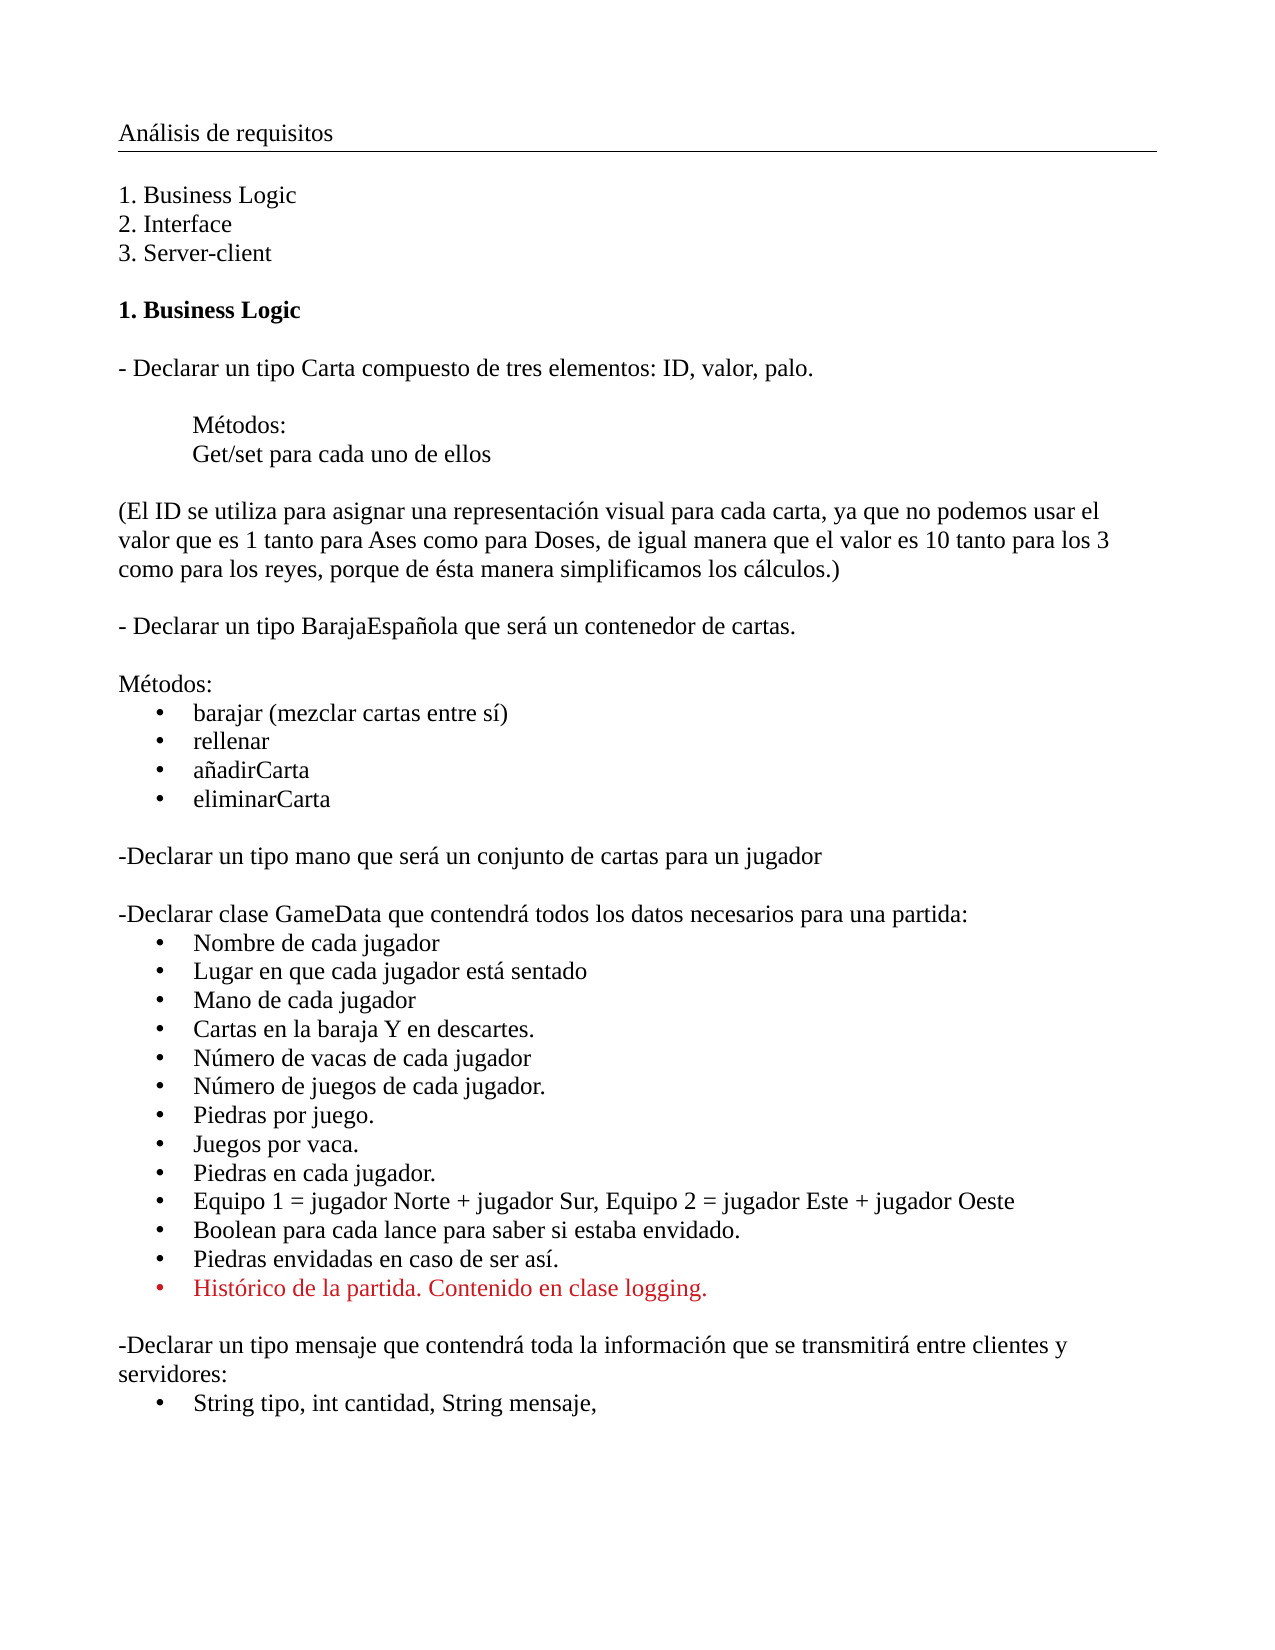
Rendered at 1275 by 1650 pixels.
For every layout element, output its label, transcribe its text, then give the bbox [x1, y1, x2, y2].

text 2. Interface [118, 209, 1157, 238]
list eliminarCarta [156, 784, 1157, 813]
text Análisis de requisitos [118, 118, 1157, 151]
text - Declarar un tipo BarajaEspañola que será un contenedor de cartas. [118, 611, 1157, 640]
list Boolean para cada lance para saber si estaba envidado. [156, 1215, 1157, 1244]
list Lugar en que cada jugador está sentado [156, 956, 1157, 985]
text 1. Business Logic [118, 180, 1157, 209]
list Número de vacas de cada jugador [156, 1043, 1157, 1071]
text -Declarar un tipo mensaje que contendrá toda la información que se transmitirá entre clientes y servidores: [118, 1330, 1157, 1388]
list Juegos por vaca. [156, 1129, 1157, 1158]
list Número de juegos de cada jugador. [156, 1071, 1157, 1100]
list Nombre de cada jugador [156, 928, 1157, 956]
list Cartas en la baraja Y en descartes. [156, 1014, 1157, 1043]
list Histórico de la partida. Contenido en clase logging. [156, 1273, 1157, 1301]
text Métodos: [118, 669, 1157, 698]
list rellenar [156, 726, 1157, 755]
list Piedras en cada jugador. [156, 1158, 1157, 1186]
list Equipo 1 = jugador Norte + jugador Sur, Equipo 2 = jugador Este + jugador Oeste [156, 1186, 1157, 1215]
list String tipo, int cantidad, String mensaje, [156, 1388, 1157, 1416]
text - Declarar un tipo Carta compuesto de tres elementos: ID, valor, palo. [118, 353, 1157, 381]
text Get/set para cada uno de ellos [118, 439, 1157, 468]
list Mano de cada jugador [156, 985, 1157, 1014]
text 3. Server-client [118, 238, 1157, 266]
text -Declarar un tipo mano que será un conjunto de cartas para un jugador [118, 841, 1157, 870]
text Métodos: [118, 410, 1157, 439]
text 1. Business Logic [118, 295, 1157, 324]
list Piedras por juego. [156, 1100, 1157, 1129]
list Piedras envidadas en caso de ser así. [156, 1244, 1157, 1273]
list barajar (mezclar cartas entre sí) [156, 698, 1157, 726]
list añadirCarta [156, 755, 1157, 784]
text (El ID se utiliza para asignar una representación visual para cada carta, ya que no podemos usar el valor que es 1 tanto para Ases como para Doses, de igual manera que el valor es 10 tanto para los 3 como para los reyes, porque de ésta manera simplificamos los cálculos.) [118, 496, 1157, 583]
text -Declarar clase GameData que contendrá todos los datos necesarios para una partida: [118, 899, 1157, 928]
